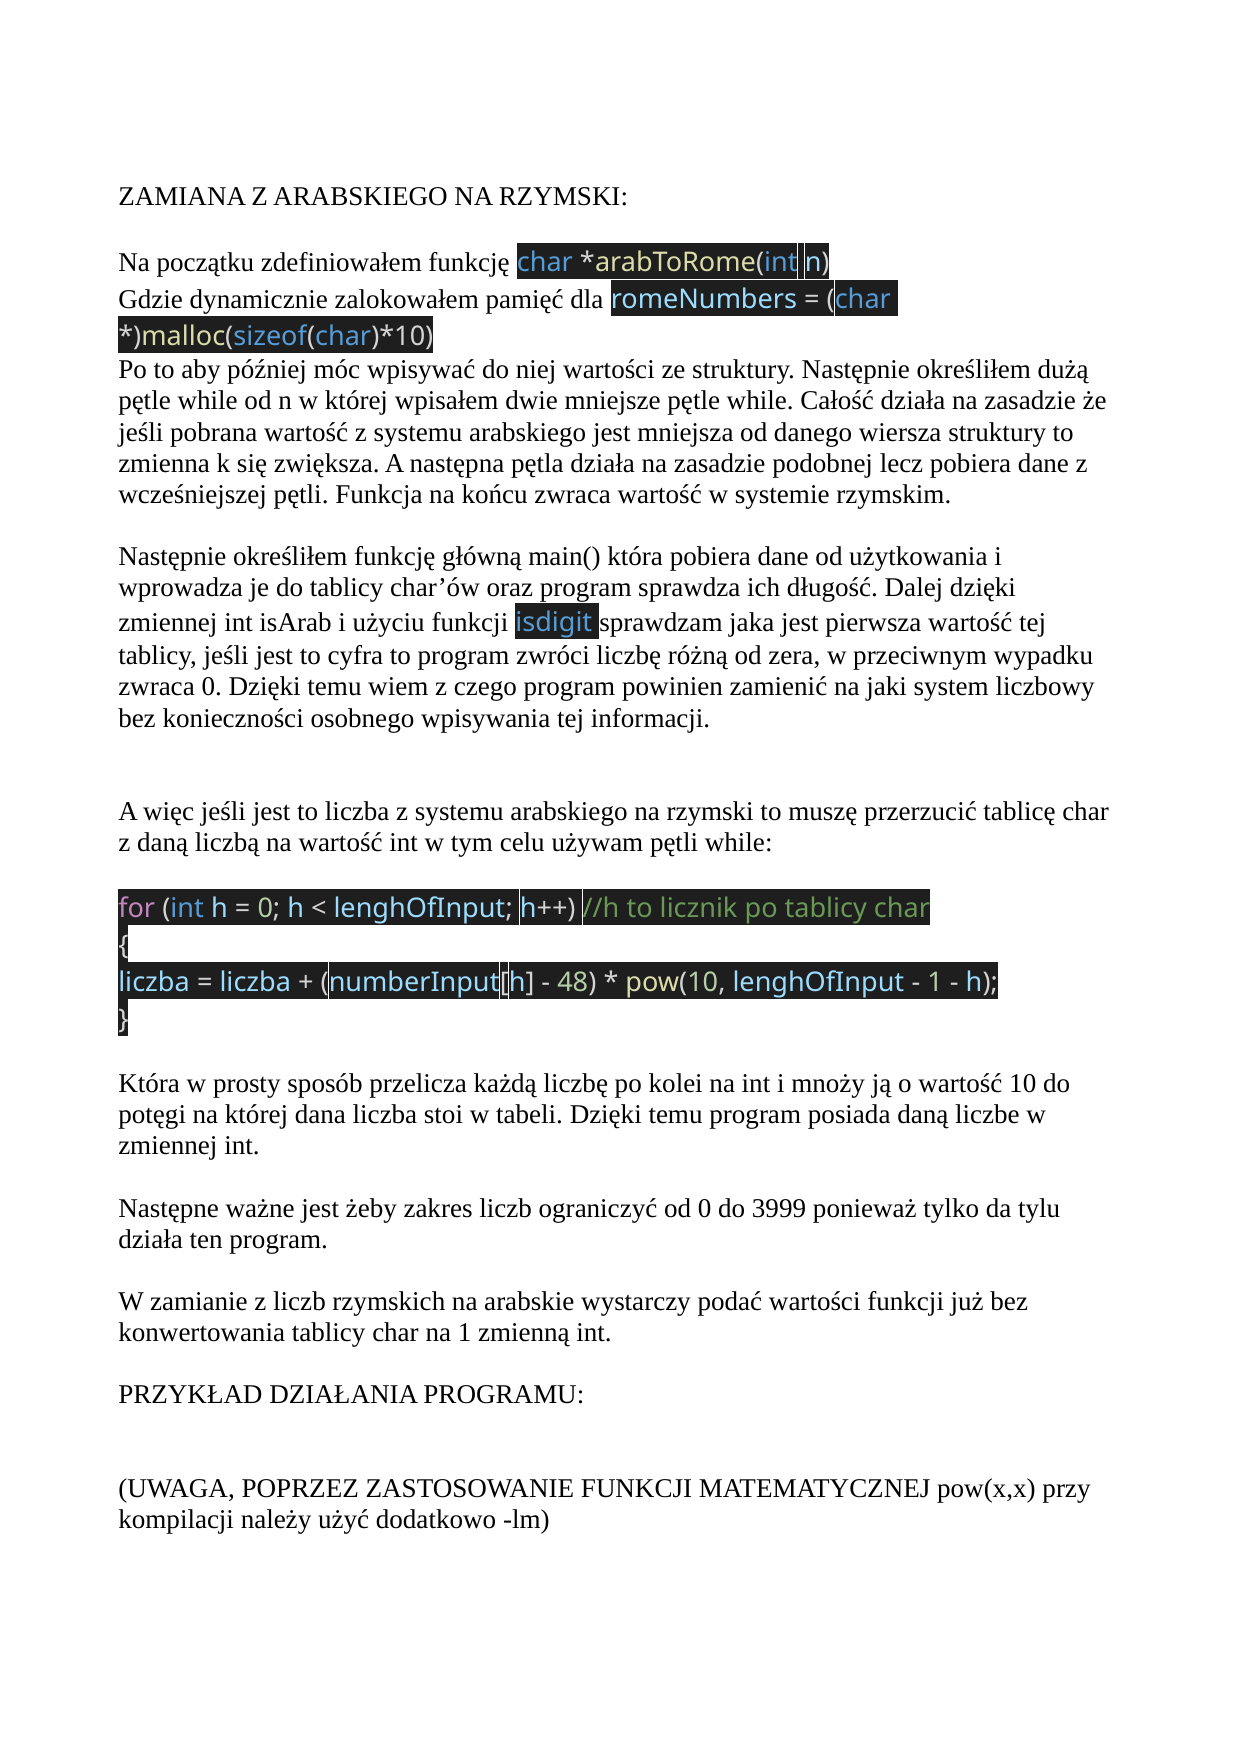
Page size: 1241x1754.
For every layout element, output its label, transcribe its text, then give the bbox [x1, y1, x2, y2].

text Gdzie dynamicznie zalokowałem pamięć dla romeNumbers = (char *)malloc(sizeof(char)*10) [118, 279, 1122, 353]
text } [118, 999, 1122, 1036]
text W zamianie z liczb rzymskich na arabskie wystarczy podać wartości funkcji już bez konwertowania tablicy char na 1 zmienną int. [118, 1285, 1122, 1347]
text for (int h = 0; h < lenghOfInput; h++) //h to licznik po tablicy char [118, 888, 1122, 925]
text ZAMIANA Z ARABSKIEGO NA RZYMSKI: [118, 180, 1122, 212]
text PRZYKŁAD DZIAŁANIA PROGRAMU: [118, 1379, 1122, 1410]
text Na początku zdefiniowałem funkcję char *arabToRome(int n) [118, 243, 1122, 279]
text liczba = liczba + (numberInput[h] - 48) * pow(10, lenghOfInput - 1 - h); [118, 962, 1122, 999]
text Po to aby później móc wpisywać do niej wartości ze struktury. Następnie określiłem dużą pętle while od n w której wpisałem dwie mniejsze pętle while. Całość działa na zasadzie że jeśli pobrana wartość z systemu arabskiego jest mniejsza od danego wiersza struktury to zmienna k się zwiększa. A następna pętla działa na zasadzie podobnej lecz pobiera dane z wcześniejszej pętli. Funkcja na końcu zwraca wartość w systemie rzymskim. [118, 353, 1122, 509]
text Która w prosty sposób przelicza każdą liczbę po kolei na int i mnoży ją o wartość 10 do potęgi na której dana liczba stoi w tabeli. Dzięki temu program posiada daną liczbe w zmiennej int. [118, 1067, 1122, 1161]
text Następnie określiłem funkcję główną main() która pobiera dane od użytkowania i wprowadza je do tablicy char’ów oraz program sprawdza ich długość. Dalej dzięki zmiennej int isArab i użyciu funkcji isdigit sprawdzam jaka jest pierwsza wartość tej tablicy, jeśli jest to cyfra to program zwróci liczbę różną od zera, w przeciwnym wypadku zwraca 0. Dzięki temu wiem z czego program powinien zamienić na jaki system liczbowy bez konieczności osobnego wpisywania tej informacji. [118, 540, 1122, 733]
text Następne ważne jest żeby zakres liczb ograniczyć od 0 do 3999 ponieważ tylko da tylu działa ten program. [118, 1192, 1122, 1254]
text { [118, 925, 1122, 962]
text (UWAGA, POPRZEZ ZASTOSOWANIE FUNKCJI MATEMATYCZNEJ pow(x,x) przy kompilacji należy użyć dodatkowo -lm) [118, 1472, 1122, 1534]
text A więc jeśli jest to liczba z systemu arabskiego na rzymski to muszę przerzucić tablicę char z daną liczbą na wartość int w tym celu używam pętli while: [118, 795, 1122, 857]
